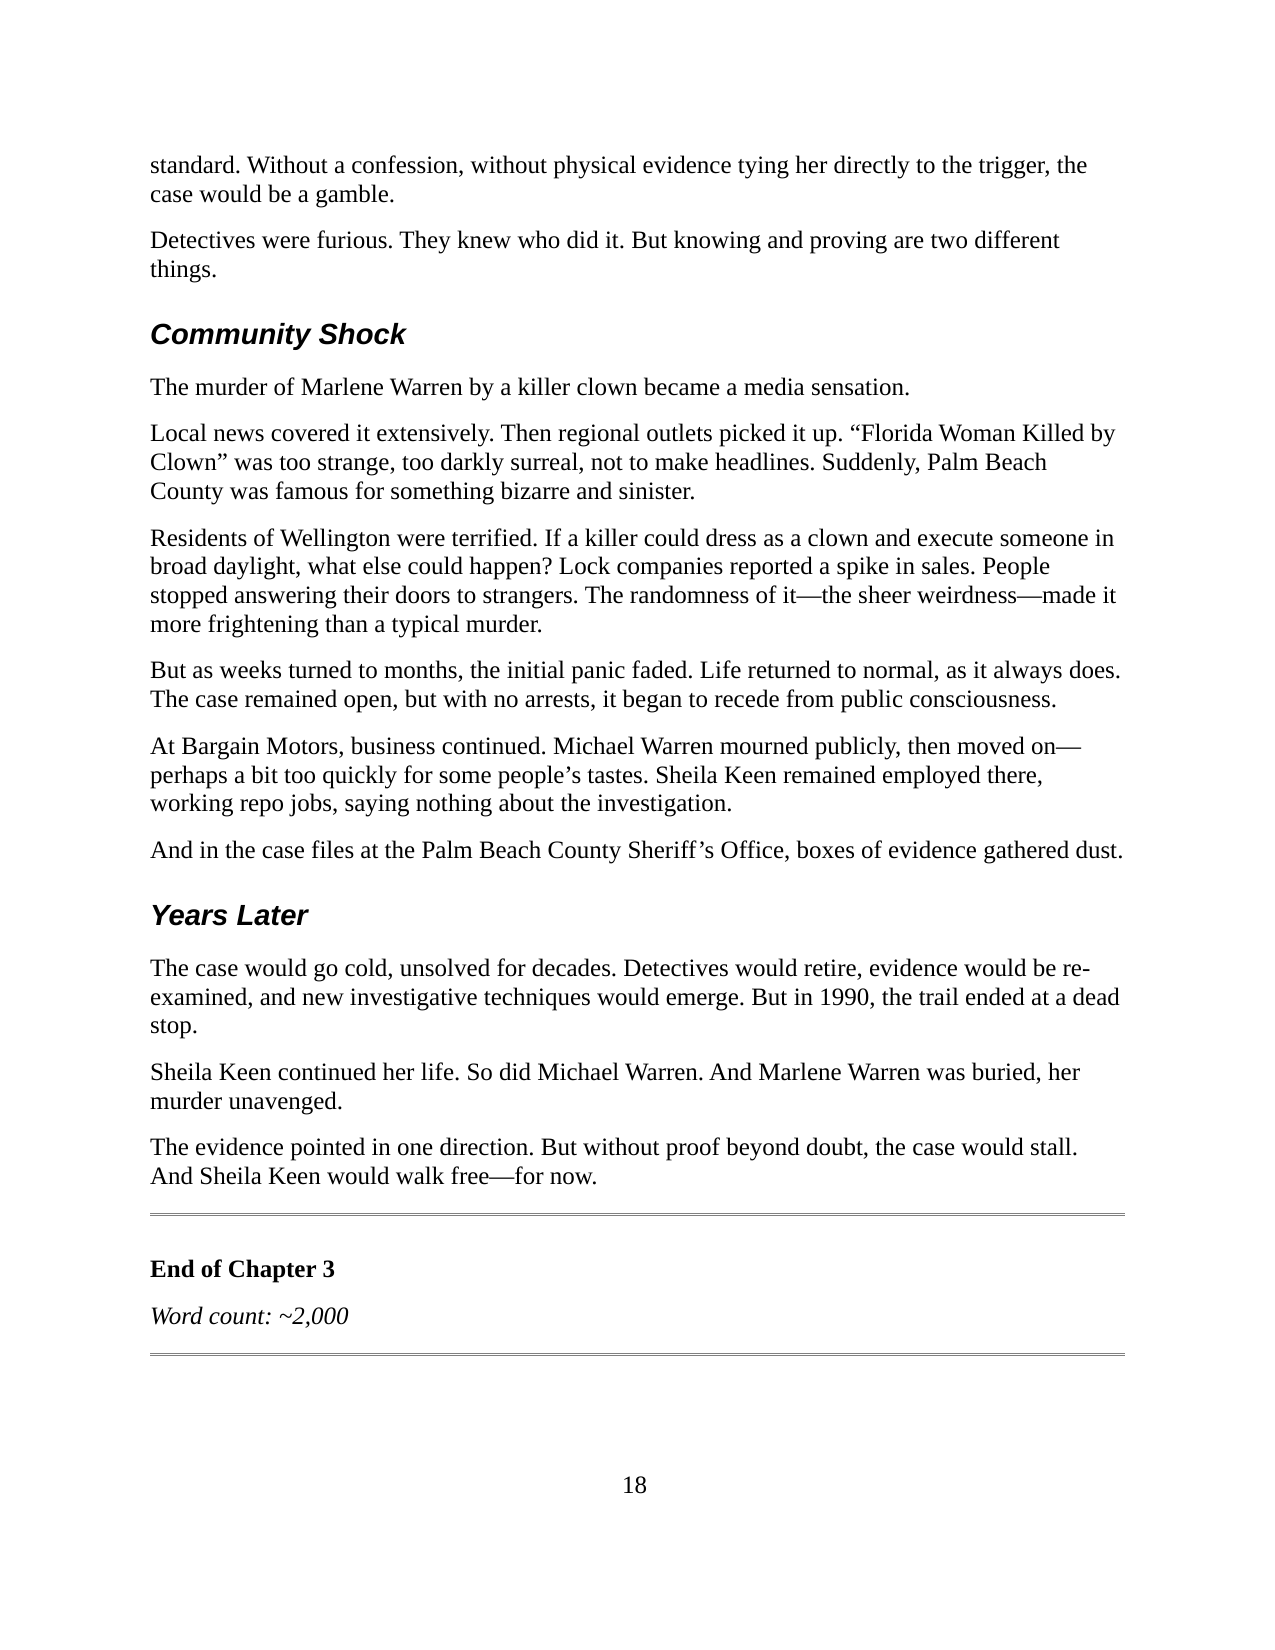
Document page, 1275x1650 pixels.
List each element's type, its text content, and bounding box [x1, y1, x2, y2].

text Local news covered it extensively. Then regional outlets picked it up. “Florida Woman Killed by Clown” was too strange, too darkly surreal, not to make headlines. Suddenly, Palm Beach County was famous for something bizarre and sinister. [150, 418, 1125, 505]
text standard. Without a confession, without physical evidence tying her directly to the trigger, the case would be a gamble. [150, 150, 1125, 207]
text Residents of Wellington were terrified. If a killer could dress as a clown and execute someone in broad daylight, what else could happen? Lock companies reported a spike in sales. People stopped answering their doors to strangers. The randomness of it—the sheer weirdness—made it more frightening than a typical murder. [150, 523, 1125, 638]
text Detectives were furious. They knew who did it. But knowing and proving are two different things. [150, 225, 1125, 283]
subtitle Years Later [150, 898, 1125, 931]
text Sheila Keen continued her life. So did Michael Warren. And Marlene Warren was buried, her murder unavenged. [150, 1057, 1125, 1114]
text The case would go cold, unsolved for decades. Detectives would retire, evidence would be re-examined, and new investigative techniques would emerge. But in 1990, the trail ended at a dead stop. [150, 953, 1125, 1039]
text And in the case files at the Palm Beach County Sheriff’s Office, boxes of evidence gathered dust. [150, 835, 1125, 864]
text The murder of Marlene Warren by a killer clown became a media sensation. [150, 372, 1125, 401]
subtitle Community Shock [150, 317, 1125, 350]
text At Bargain Motors, business continued. Michael Warren mourned publicly, then moved on—perhaps a bit too quickly for some people’s tastes. Sheila Keen remained employed there, working repo jobs, saying nothing about the investigation. [150, 731, 1125, 817]
text But as weeks turned to months, the initial panic faded. Life returned to normal, as it always does. The case remained open, but with no arrests, it began to recede from public consciousness. [150, 656, 1125, 713]
text End of Chapter 3 [150, 1254, 1125, 1283]
text The evidence pointed in one direction. But without proof beyond doubt, the case would stall. And Sheila Keen would walk free—for now. [150, 1132, 1125, 1190]
text Word count: ~2,000 [150, 1301, 1125, 1329]
